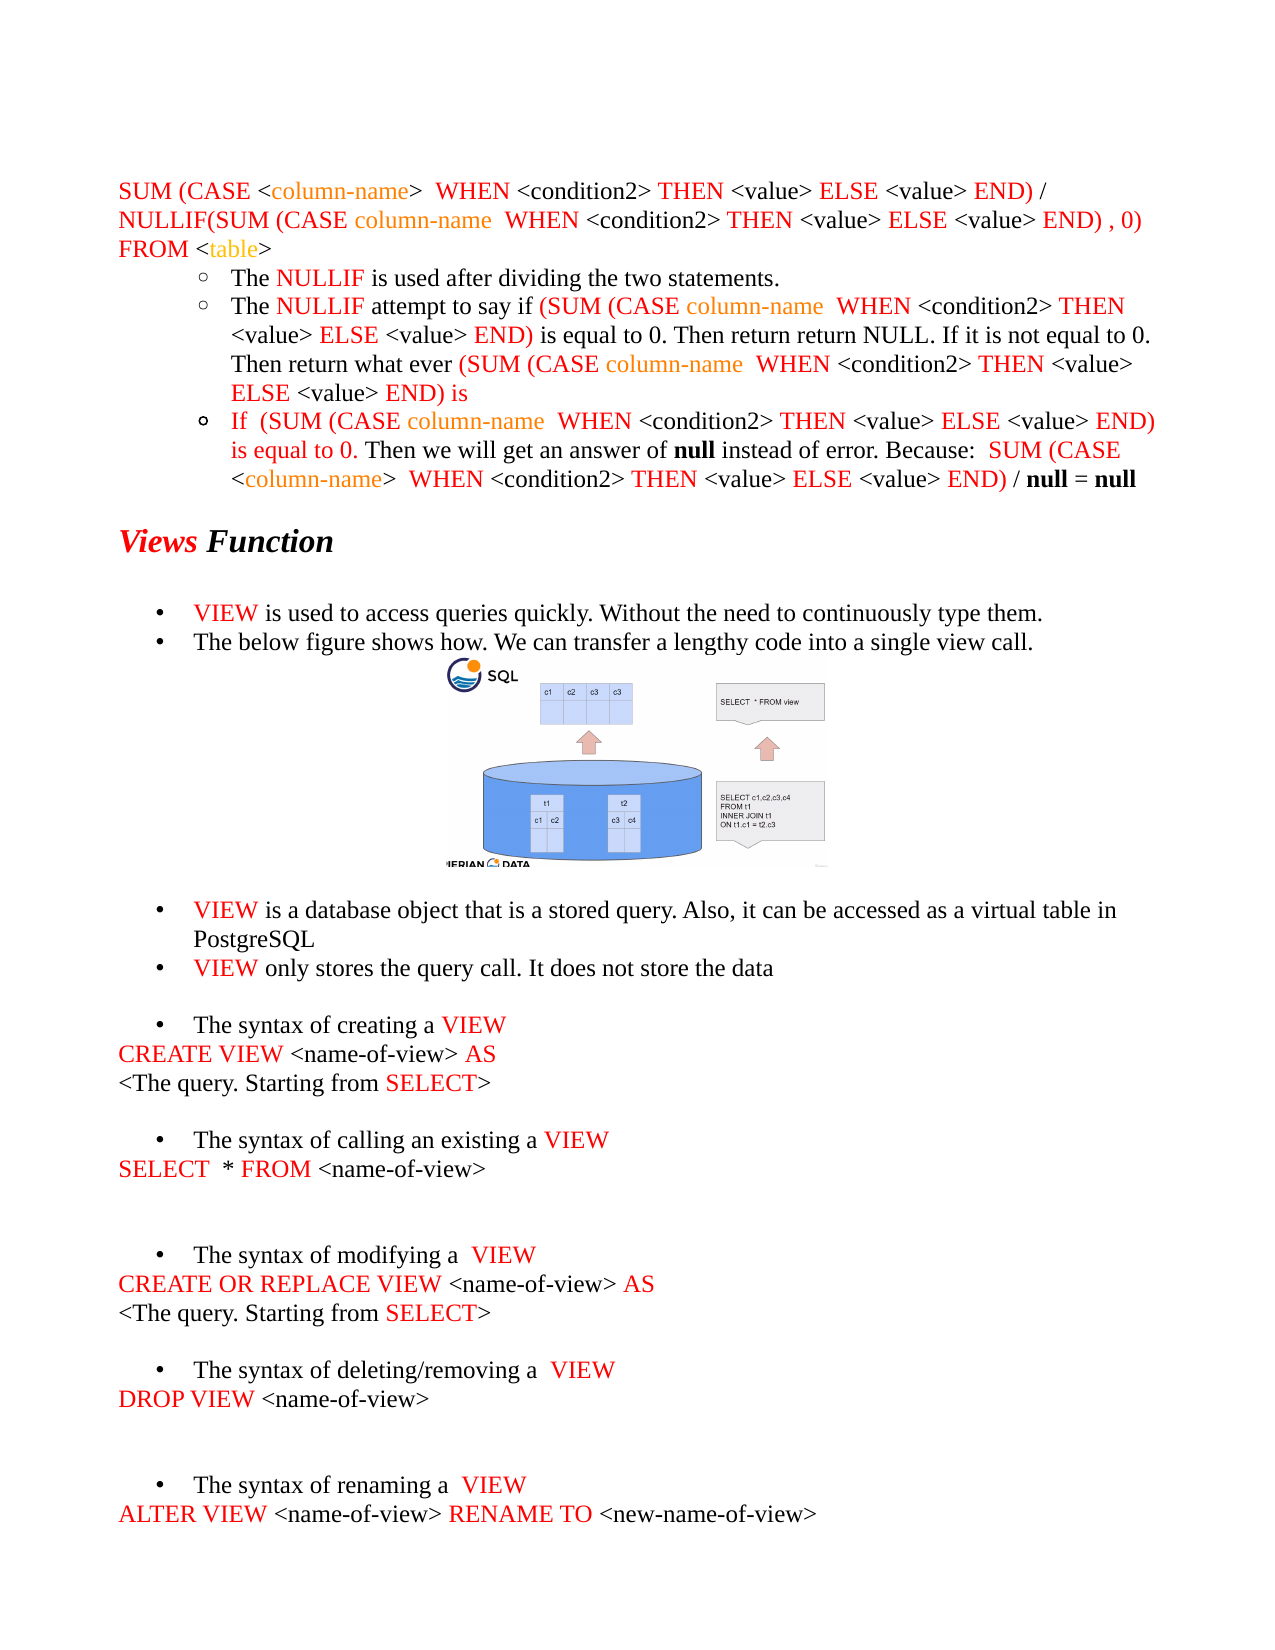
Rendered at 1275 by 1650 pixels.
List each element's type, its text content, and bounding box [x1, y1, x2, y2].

list VIEW is a database object that is a stored query. Also, it can be accessed as a virtual table in PostgreSQL [156, 895, 1157, 953]
text <The query. Starting from SELECT> [118, 1298, 1157, 1326]
list The NULLIF is used after dividing the two statements. [193, 263, 1157, 291]
picture [446, 655, 829, 867]
text ALTER VIEW <name-of-view> RENAME TO <new-name-of-view> [118, 1499, 1157, 1528]
list If (SUM (CASE column-name WHEN <condition2> THEN <value> ELSE <value> END) is equal to 0. Then we will get an answer of null instead of error. Because: SUM (CASE <column-name> WHEN <condition2> THEN <value> ELSE <value> END) / null = null [193, 406, 1157, 493]
text <The query. Starting from SELECT> [118, 1068, 1157, 1096]
text SUM (CASE <column-name> WHEN <condition2> THEN <value> ELSE <value> END) / NULLIF(SUM (CASE column-name WHEN <condition2> THEN <value> ELSE <value> END) , 0) [118, 176, 1157, 234]
list The below figure shows how. We can transfer a lengthy code into a single view call. [156, 627, 1157, 656]
text Views Function [118, 521, 1157, 560]
text DROP VIEW <name-of-view> [118, 1384, 1157, 1413]
list VIEW only stores the query call. It does not store the data [156, 953, 1157, 981]
text CREATE OR REPLACE VIEW <name-of-view> AS [118, 1269, 1157, 1298]
text FROM <table> [118, 234, 1157, 263]
list The syntax of calling an existing a VIEW [156, 1125, 1157, 1154]
list The syntax of modifying a VIEW [156, 1240, 1157, 1269]
text CREATE VIEW <name-of-view> AS [118, 1039, 1157, 1068]
list VIEW is used to access queries quickly. Without the need to continuously type them. [156, 598, 1157, 627]
list The syntax of deleting/removing a VIEW [156, 1355, 1157, 1384]
list The syntax of creating a VIEW [156, 1010, 1157, 1039]
list The syntax of renaming a VIEW [156, 1470, 1157, 1499]
text SELECT * FROM <name-of-view> [118, 1154, 1157, 1183]
list The NULLIF attempt to say if (SUM (CASE column-name WHEN <condition2> THEN <value> ELSE <value> END) is equal to 0. Then return return NULL. If it is not equal to 0. Then return what ever (SUM (CASE column-name WHEN <condition2> THEN <value> ELSE <value> END) is [193, 291, 1157, 406]
